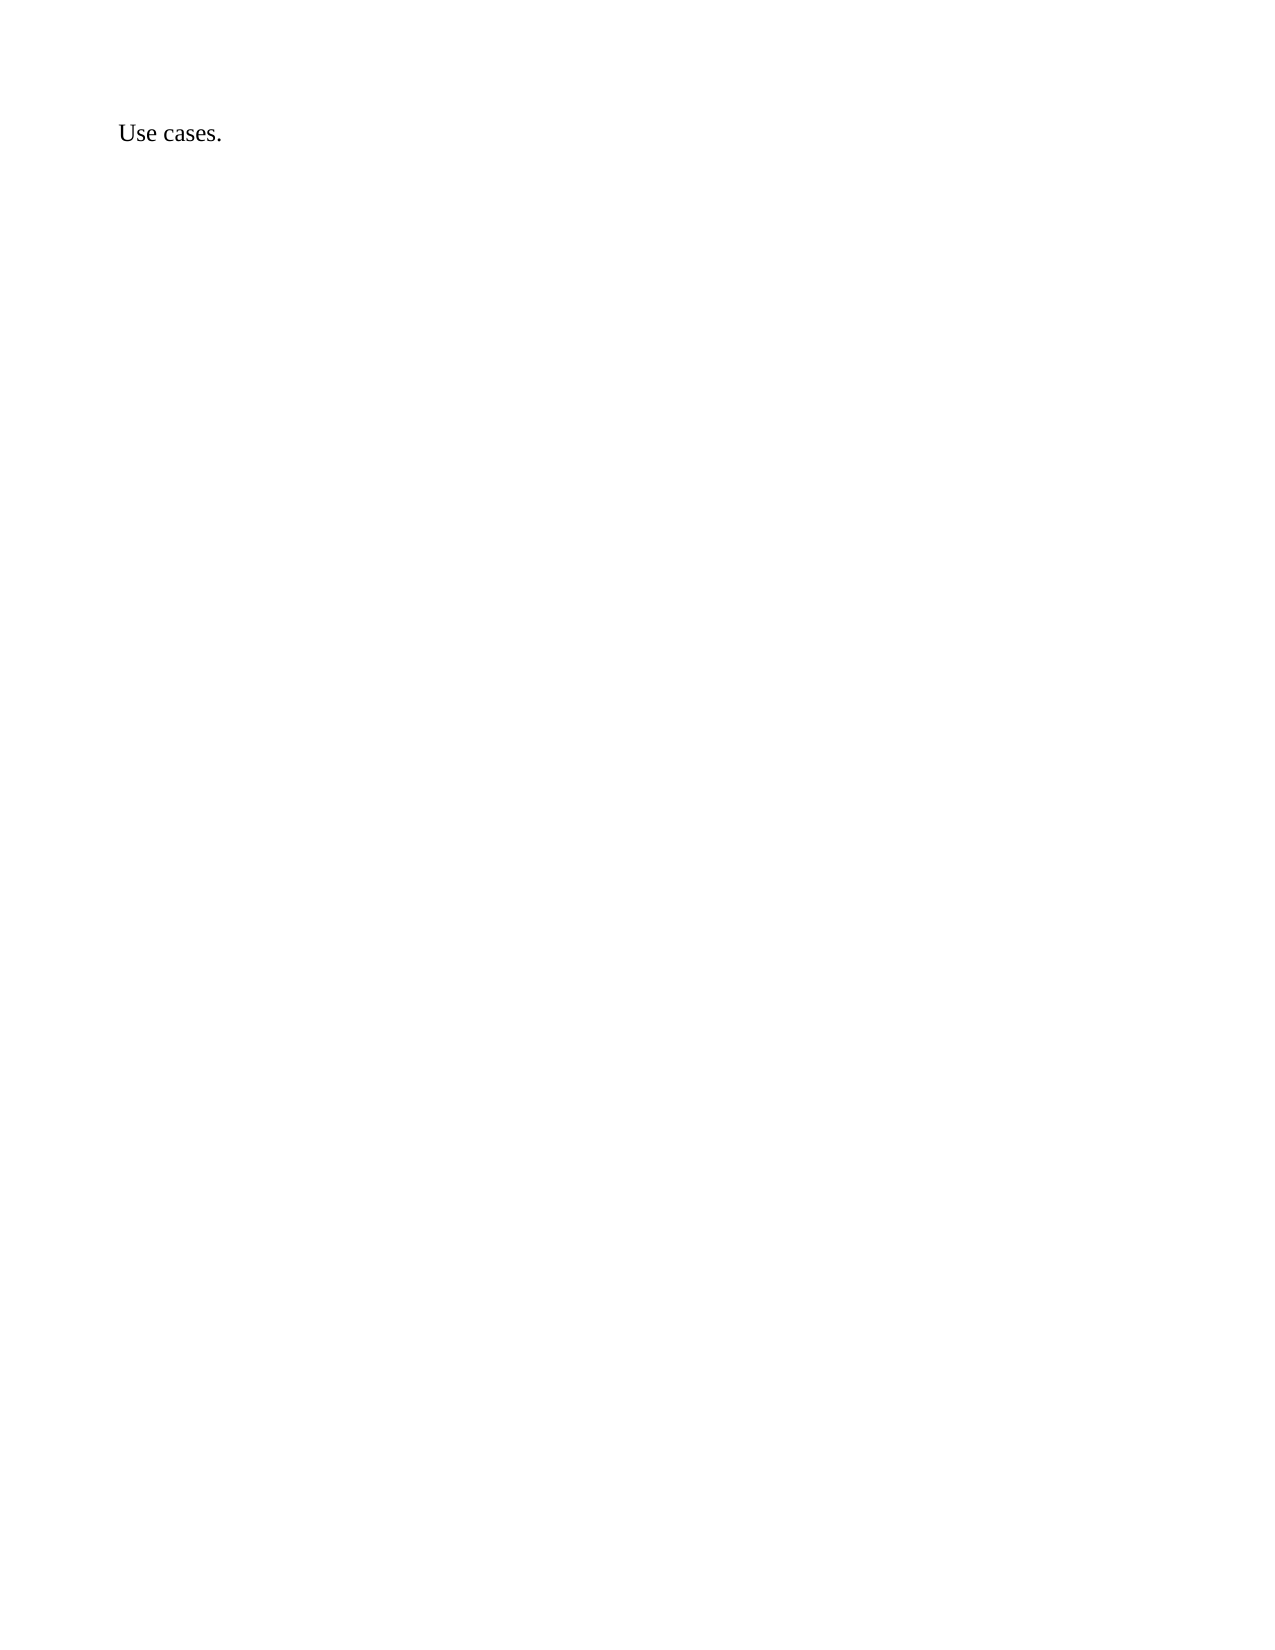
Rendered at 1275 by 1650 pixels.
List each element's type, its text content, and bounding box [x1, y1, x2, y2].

text Use cases. [118, 118, 1157, 147]
